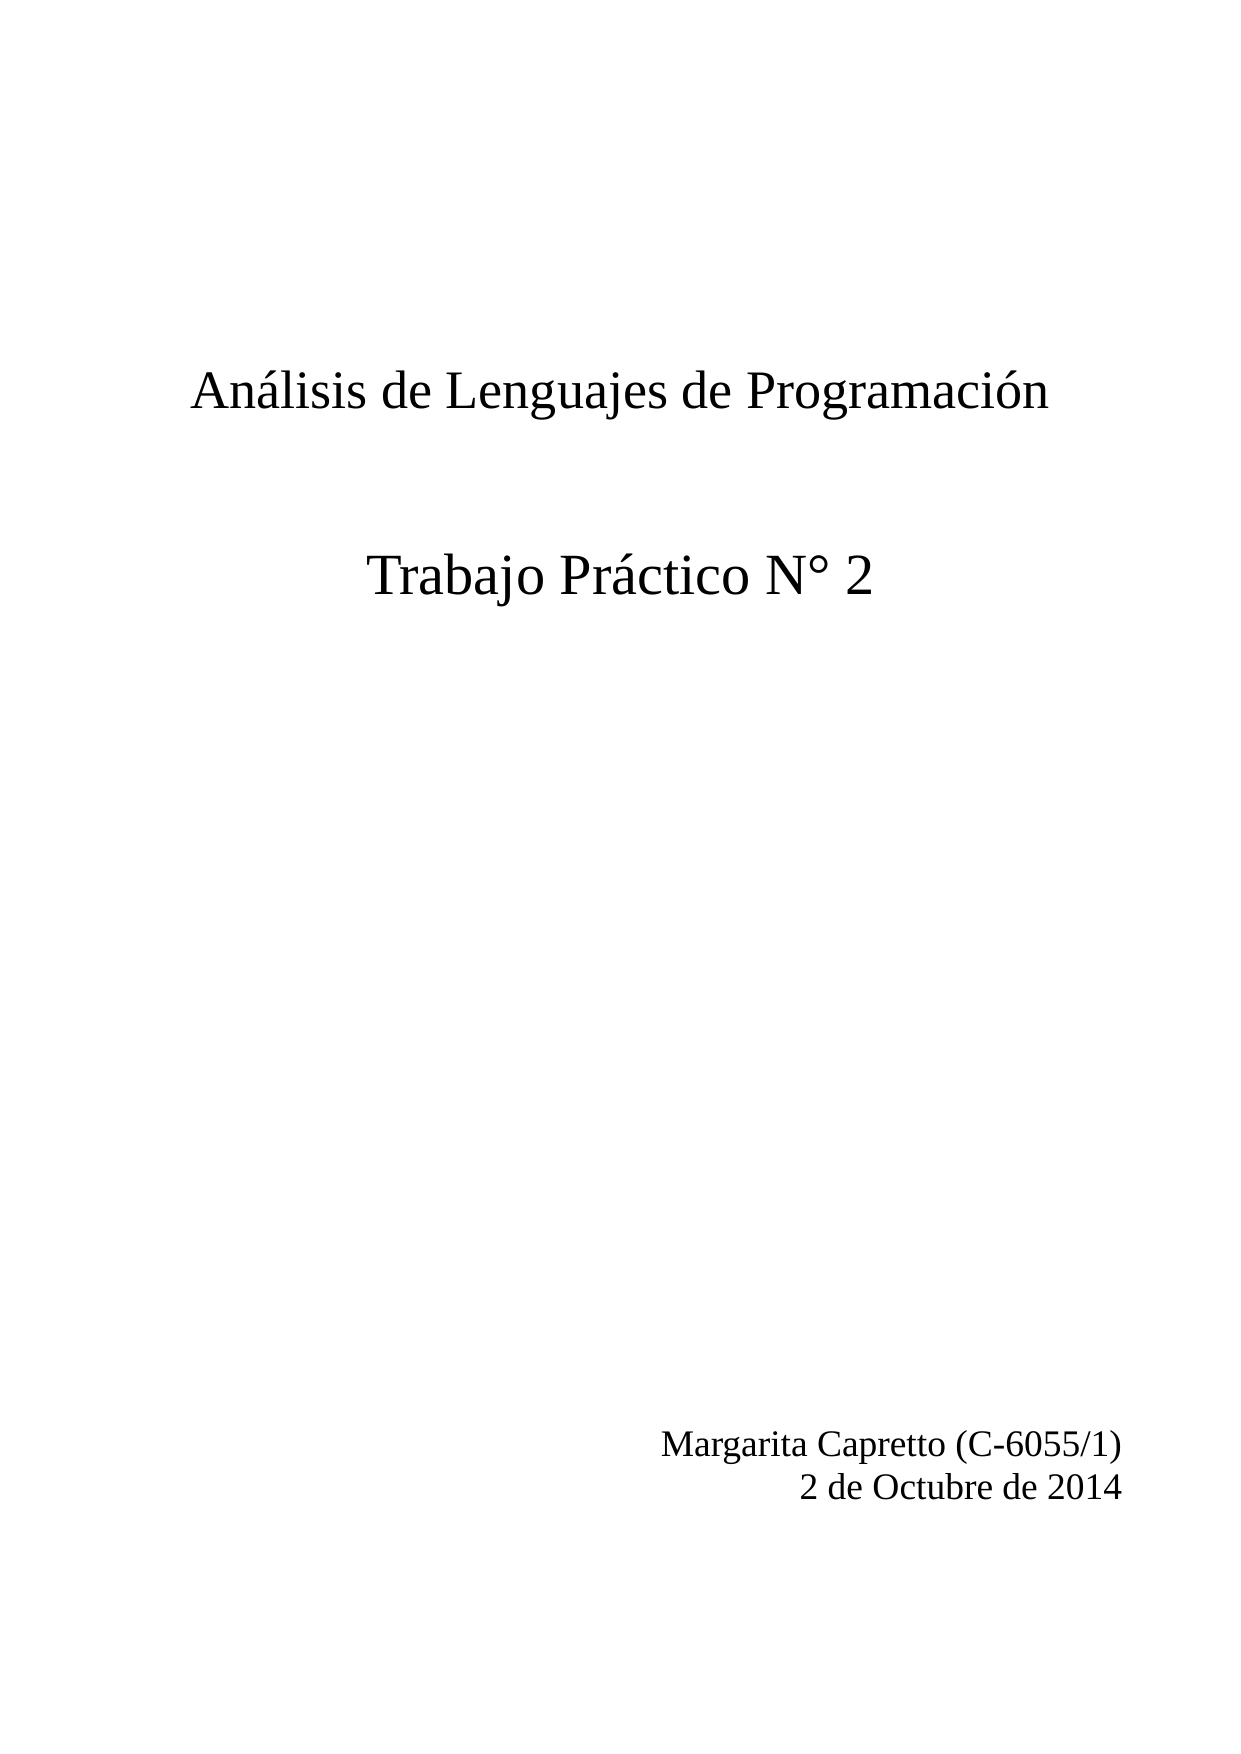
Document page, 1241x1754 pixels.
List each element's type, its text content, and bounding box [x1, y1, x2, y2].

text Trabajo Práctico N° 2 [118, 540, 1122, 607]
text Análisis de Lenguajes de Programación [118, 358, 1122, 420]
text Margarita Capretto (C-6055/1) 2 de Octubre de 2014 [118, 1421, 1122, 1508]
